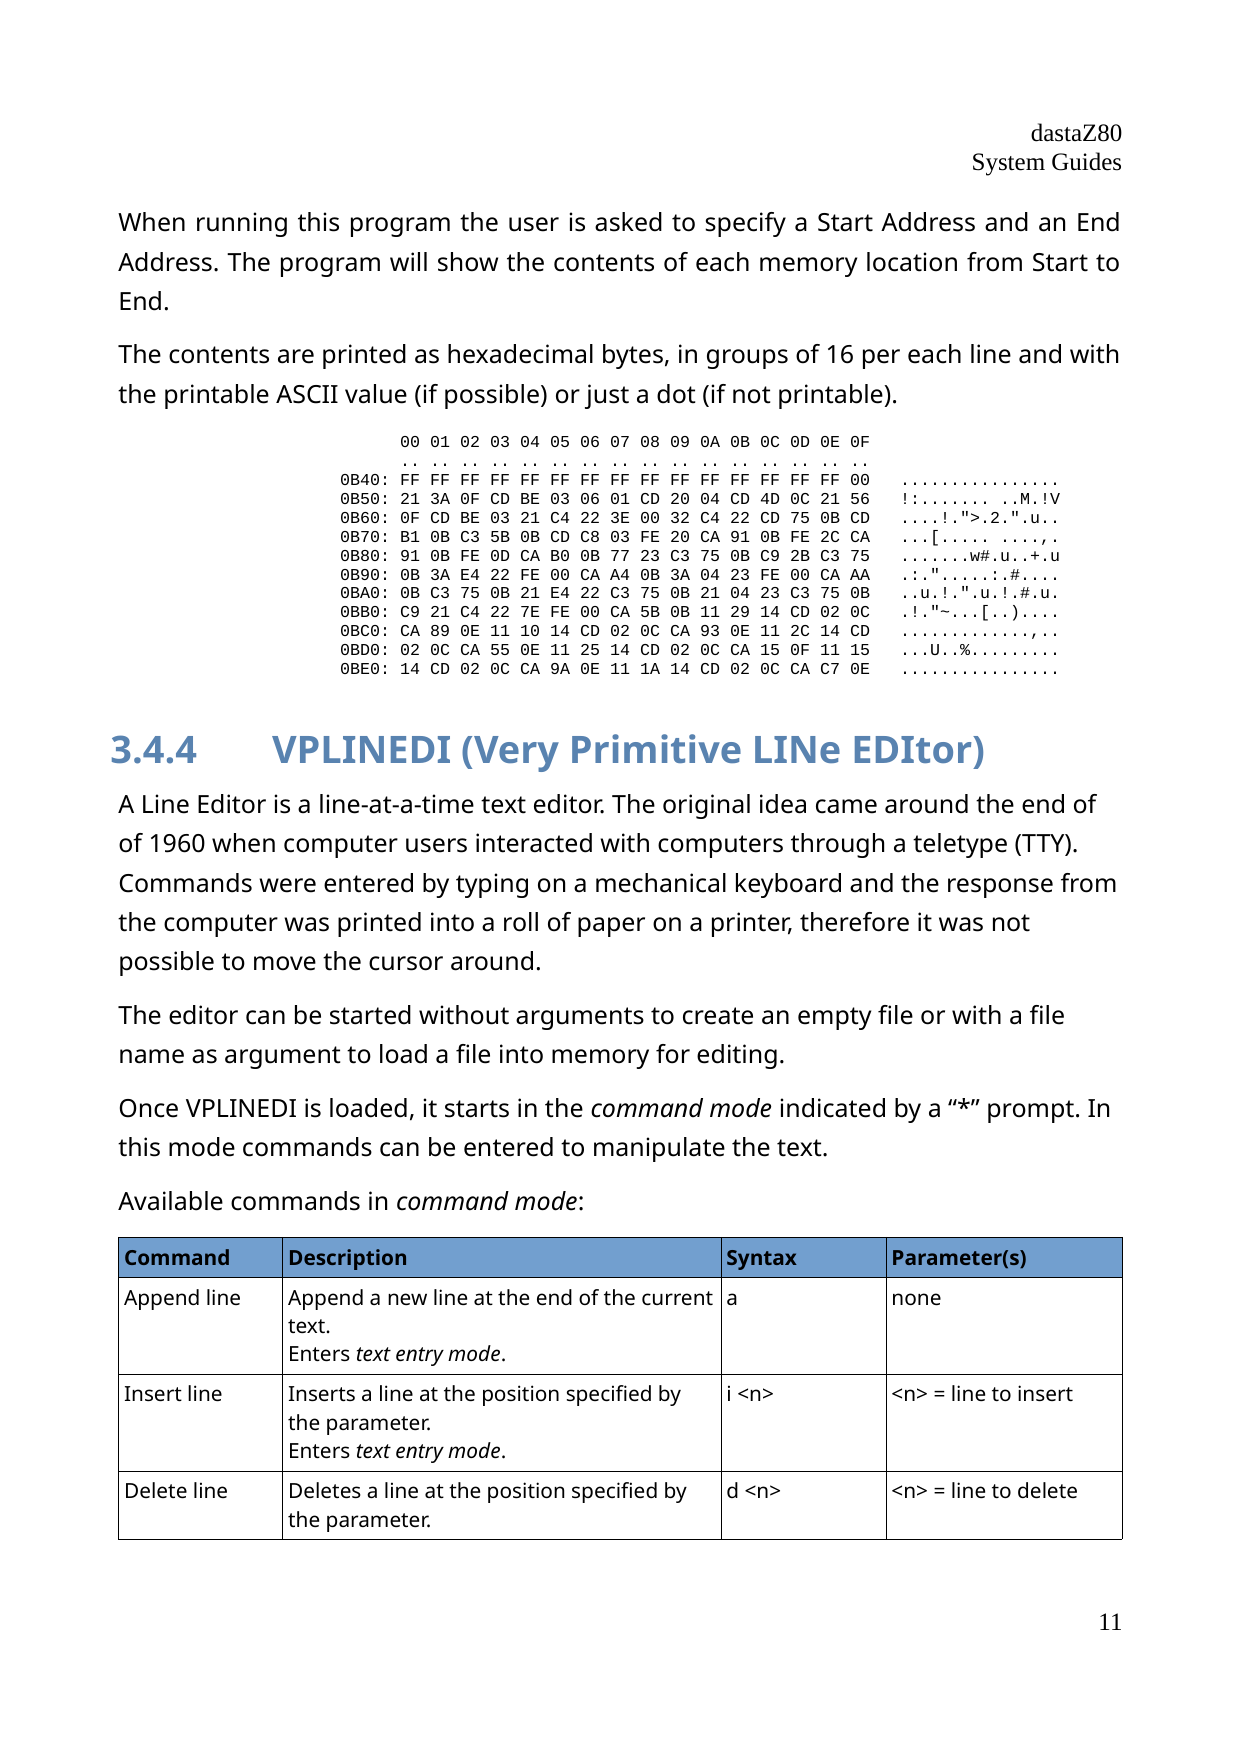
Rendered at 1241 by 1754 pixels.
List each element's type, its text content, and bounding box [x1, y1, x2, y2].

text When running this program the user is asked to specify a Start Address and an End Address. The program will show the contents of each memory location from Start to End. [118, 205, 1122, 317]
text The contents are printed as hexadecimal bytes, in groups of 16 per each line and with the printable ASCII value (if possible) or just a dot (if not printable). [118, 337, 1122, 410]
text 0BC0: CA 89 0E 11 10 14 CD 02 0C CA 93 0E 11 2C 14 CD .............,.. [118, 623, 1122, 641]
text 0B40: FF FF FF FF FF FF FF FF FF FF FF FF FF FF FF 00 ................ [118, 472, 1122, 491]
table_cell <n> = line to delete [887, 1472, 1122, 1539]
table_header Syntax [722, 1238, 886, 1277]
text 0BB0: C9 21 C4 22 7E FE 00 CA 5B 0B 11 29 14 CD 02 0C .!."~...[..).... [118, 604, 1122, 623]
text 0B90: 0B 3A E4 22 FE 00 CA A4 0B 3A 04 23 FE 00 CA AA .:.".....:.#.... [118, 566, 1122, 585]
text 0B80: 91 0B FE 0D CA B0 0B 77 23 C3 75 0B C9 2B C3 75 .......w#.u..+.u [118, 547, 1122, 566]
table_cell Append line [119, 1278, 282, 1374]
text 0B60: 0F CD BE 03 21 C4 22 3E 00 32 C4 22 CD 75 0B CD ....!.">.2.".u.. [118, 509, 1122, 528]
table_cell Append a new line at the end of the current text. Enters text entry mode. [283, 1278, 721, 1374]
table_cell Delete line [119, 1472, 282, 1539]
text 00 01 02 03 04 05 06 07 08 09 0A 0B 0C 0D 0E 0F [118, 430, 1122, 453]
text 0B50: 21 3A 0F CD BE 03 06 01 CD 20 04 CD 4D 0C 21 56 !:....... ..M.!V [118, 491, 1122, 509]
table_cell Deletes a line at the position specified by the parameter. [283, 1472, 721, 1539]
table_cell none [887, 1278, 1122, 1374]
text A Line Editor is a line-at-a-time text editor. The original idea came around the end of of 1960 when computer users interacted with computers through a teletype (TTY). Commands were entered by typing on a mechanical keyboard and the response from the computer was printed into a roll of paper on a printer, therefore it was not possible to move the cursor around. [118, 787, 1122, 978]
text 0BE0: 14 CD 02 0C CA 9A 0E 11 1A 14 CD 02 0C CA C7 0E ................ [118, 660, 1122, 679]
text Once VPLINEDI is loaded, it starts in the command mode indicated by a “*” prompt. In this mode commands can be entered to manipulate the text. [118, 1090, 1122, 1163]
subtitle VPLINEDI (Very Primitive LINe EDItor) [100, 723, 1122, 774]
table_header Description [283, 1238, 721, 1277]
table_cell Insert line [119, 1375, 282, 1471]
table_cell a [722, 1278, 886, 1374]
table_header Command [119, 1238, 282, 1277]
text .. .. .. .. .. .. .. .. .. .. .. .. .. .. .. .. [118, 453, 1122, 472]
table_cell i <n> [722, 1375, 886, 1471]
table_cell Inserts a line at the position specified by the parameter. Enters text entry mode. [283, 1375, 721, 1471]
text 0BD0: 02 0C CA 55 0E 11 25 14 CD 02 0C CA 15 0F 11 15 ...U..%......... [118, 641, 1122, 660]
table_header Parameter(s) [887, 1238, 1122, 1277]
text 0B70: B1 0B C3 5B 0B CD C8 03 FE 20 CA 91 0B FE 2C CA ...[..... ....,. [118, 528, 1122, 547]
table_cell d <n> [722, 1472, 886, 1539]
table_cell <n> = line to insert [887, 1375, 1122, 1471]
text 0BA0: 0B C3 75 0B 21 E4 22 C3 75 0B 21 04 23 C3 75 0B ..u.!.".u.!.#.u. [118, 585, 1122, 604]
text The editor can be started without arguments to create an empty file or with a file name as argument to load a file into memory for editing. [118, 997, 1122, 1071]
text Available commands in command mode: [118, 1183, 1122, 1217]
